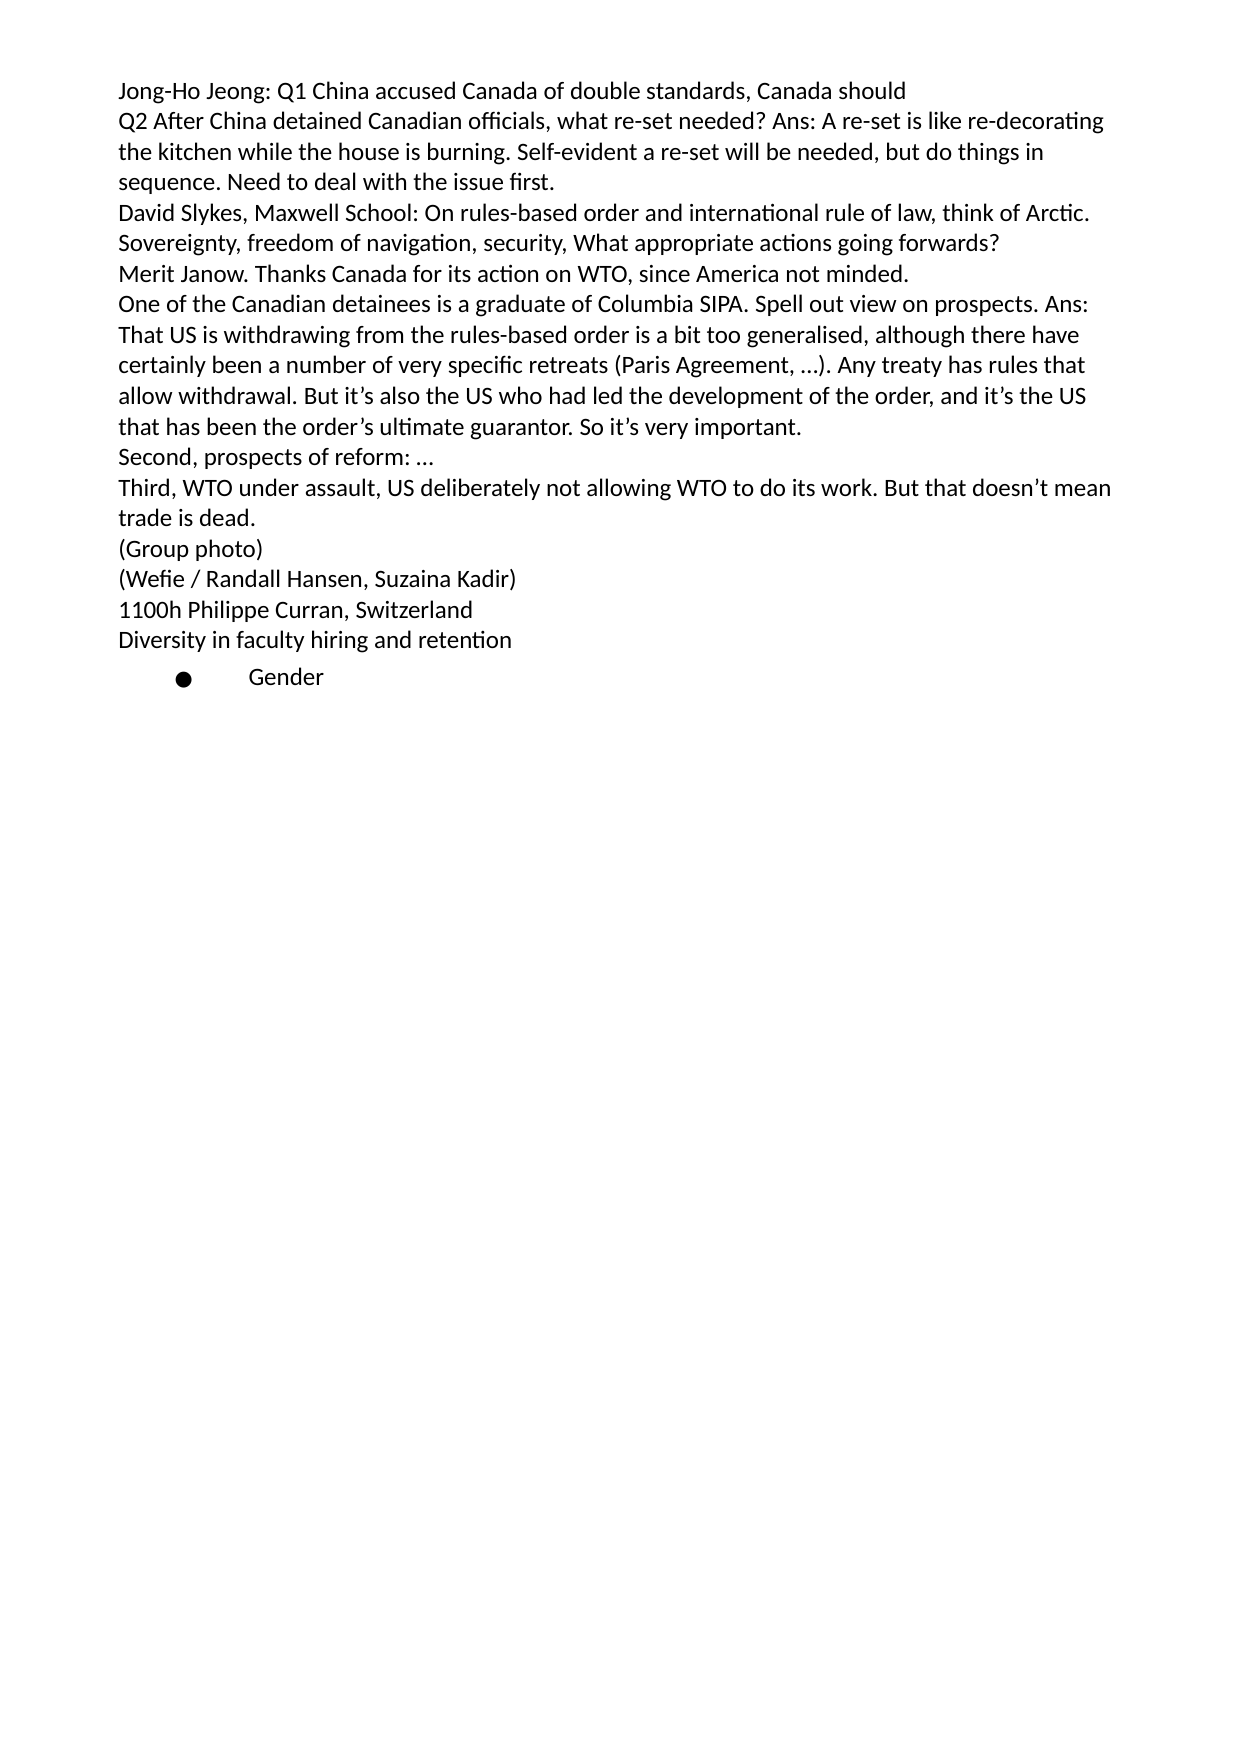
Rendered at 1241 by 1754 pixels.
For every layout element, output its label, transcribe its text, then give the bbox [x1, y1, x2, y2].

text (Wefie / Randall Hansen, Suzaina Kadir) [118, 563, 1122, 594]
text Second, prospects of reform: … [118, 441, 1122, 472]
text Diversity in faculty hiring and retention [118, 624, 1122, 655]
text Merit Janow. Thanks Canada for its action on WTO, since America not minded. [118, 258, 1122, 289]
list Gender [174, 655, 1122, 698]
text Third, WTO under assault, US deliberately not allowing WTO to do its work. But that doesn’t mean trade is dead. [118, 472, 1122, 533]
text (Group photo) [118, 533, 1122, 563]
text Jong-Ho Jeong: Q1 China accused Canada of double standards, Canada should [118, 75, 1122, 106]
text David Slykes, Maxwell School: On rules-based order and international rule of law, think of Arctic. Sovereignty, freedom of navigation, security, What appropriate actions going forwards? [118, 197, 1122, 258]
text One of the Canadian detainees is a graduate of Columbia SIPA. Spell out view on prospects. Ans: That US is withdrawing from the rules-based order is a bit too generalised, although there have certainly been a number of very specific retreats (Paris Agreement, …). Any treaty has rules that allow withdrawal. But it’s also the US who had led the development of the order, and it’s the US that has been the order’s ultimate guarantor. So it’s very important. [118, 289, 1122, 441]
text 1100h Philippe Curran, Switzerland [118, 594, 1122, 624]
text Q2 After China detained Canadian officials, what re-set needed? Ans: A re-set is like re-decorating the kitchen while the house is burning. Self-evident a re-set will be needed, but do things in sequence. Need to deal with the issue first. [118, 106, 1122, 197]
